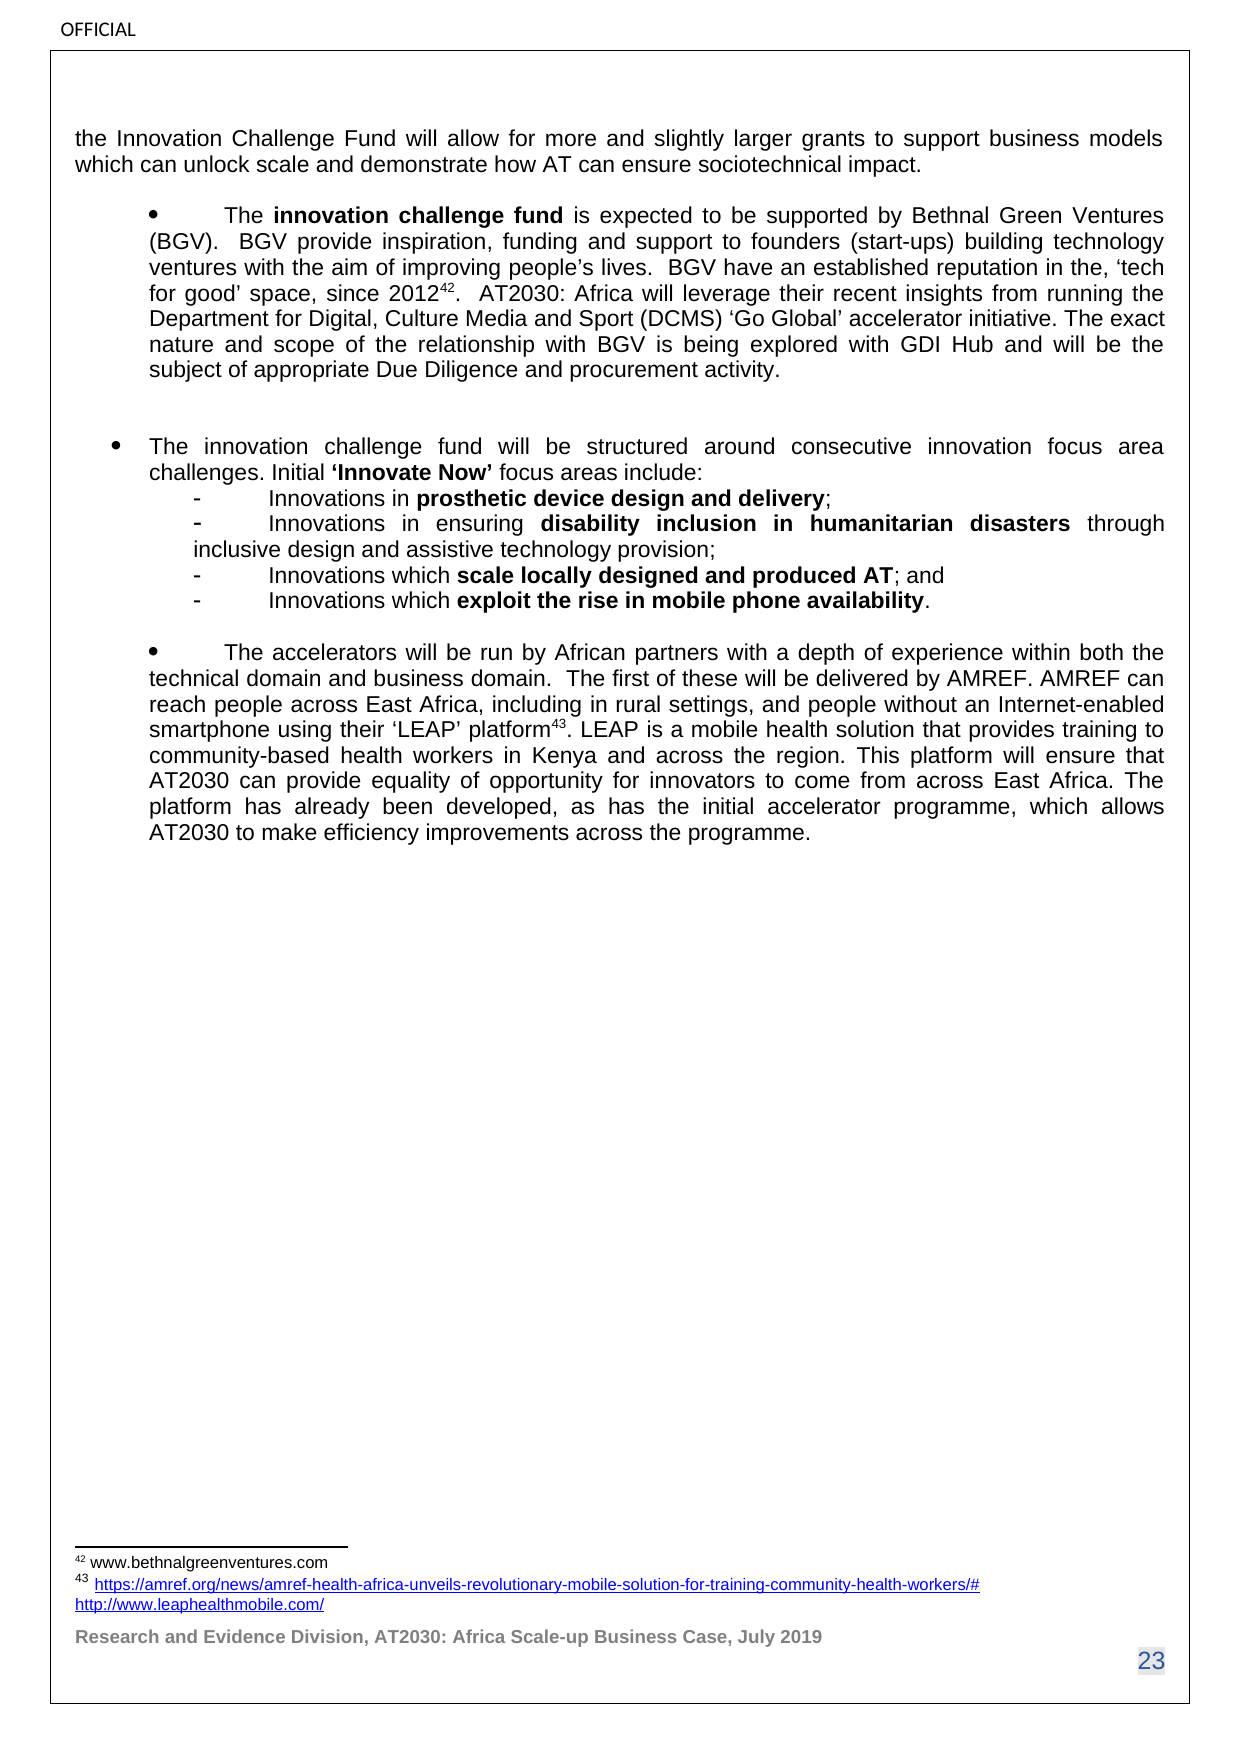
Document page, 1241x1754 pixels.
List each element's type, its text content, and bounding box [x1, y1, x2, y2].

text the Innovation Challenge Fund will allow for more and slightly larger grants to support business models which can unlock scale and demonstrate how AT can ensure sociotechnical impact. [75, 126, 1165, 177]
list http://www.leaphealthmobile.com/ [75, 1595, 1165, 1614]
list Innovations which exploit the rise in mobile phone availability. [193, 588, 1165, 614]
list Innovations in prosthetic device design and delivery; [193, 485, 1165, 511]
list www.bethnalgreenventures.com [75, 1553, 1165, 1572]
list The innovation challenge fund is expected to be supported by Bethnal Green Ventures (BGV). BGV provide inspiration, funding and support to founders (start-ups) building technology ventures with the aim of improving people’s lives. BGV have an established reputation in the, ‘tech for good’ space, since 2012. AT2030: Africa will leverage their recent insights from running the Department for Digital, Culture Media and Sport (DCMS) ‘Go Global’ accelerator initiative. The exact nature and scope of the relationship with BGV is being explored with GDI Hub and will be the subject of appropriate Due Diligence and procurement activity. [149, 203, 1165, 383]
list Innovations in ensuring disability inclusion in humanitarian disasters through inclusive design and assistive technology provision; [193, 511, 1165, 563]
list The accelerators will be run by African partners with a depth of experience within both the technical domain and business domain. The first of these will be delivered by AMREF. AMREF can reach people across East Africa, including in rural settings, and people without an Internet-enabled smartphone using their ‘LEAP’ platform. LEAP is a mobile health solution that provides training to community-based health workers in Kenya and across the region. This platform will ensure that AT2030 can provide equality of opportunity for innovators to come from across East Africa. The platform has already been developed, as has the initial accelerator programme, which allows AT2030 to make efficiency improvements across the programme. [149, 639, 1165, 845]
list Innovations which scale locally designed and produced AT; and [193, 563, 1165, 588]
list https://amref.org/news/amref-health-africa-unveils-revolutionary-mobile-solution-for-training-community-health-workers/# [75, 1572, 1165, 1595]
list The innovation challenge fund will be structured around consecutive innovation focus area challenges. Initial ‘Innovate Now’ focus areas include: [112, 433, 1165, 485]
